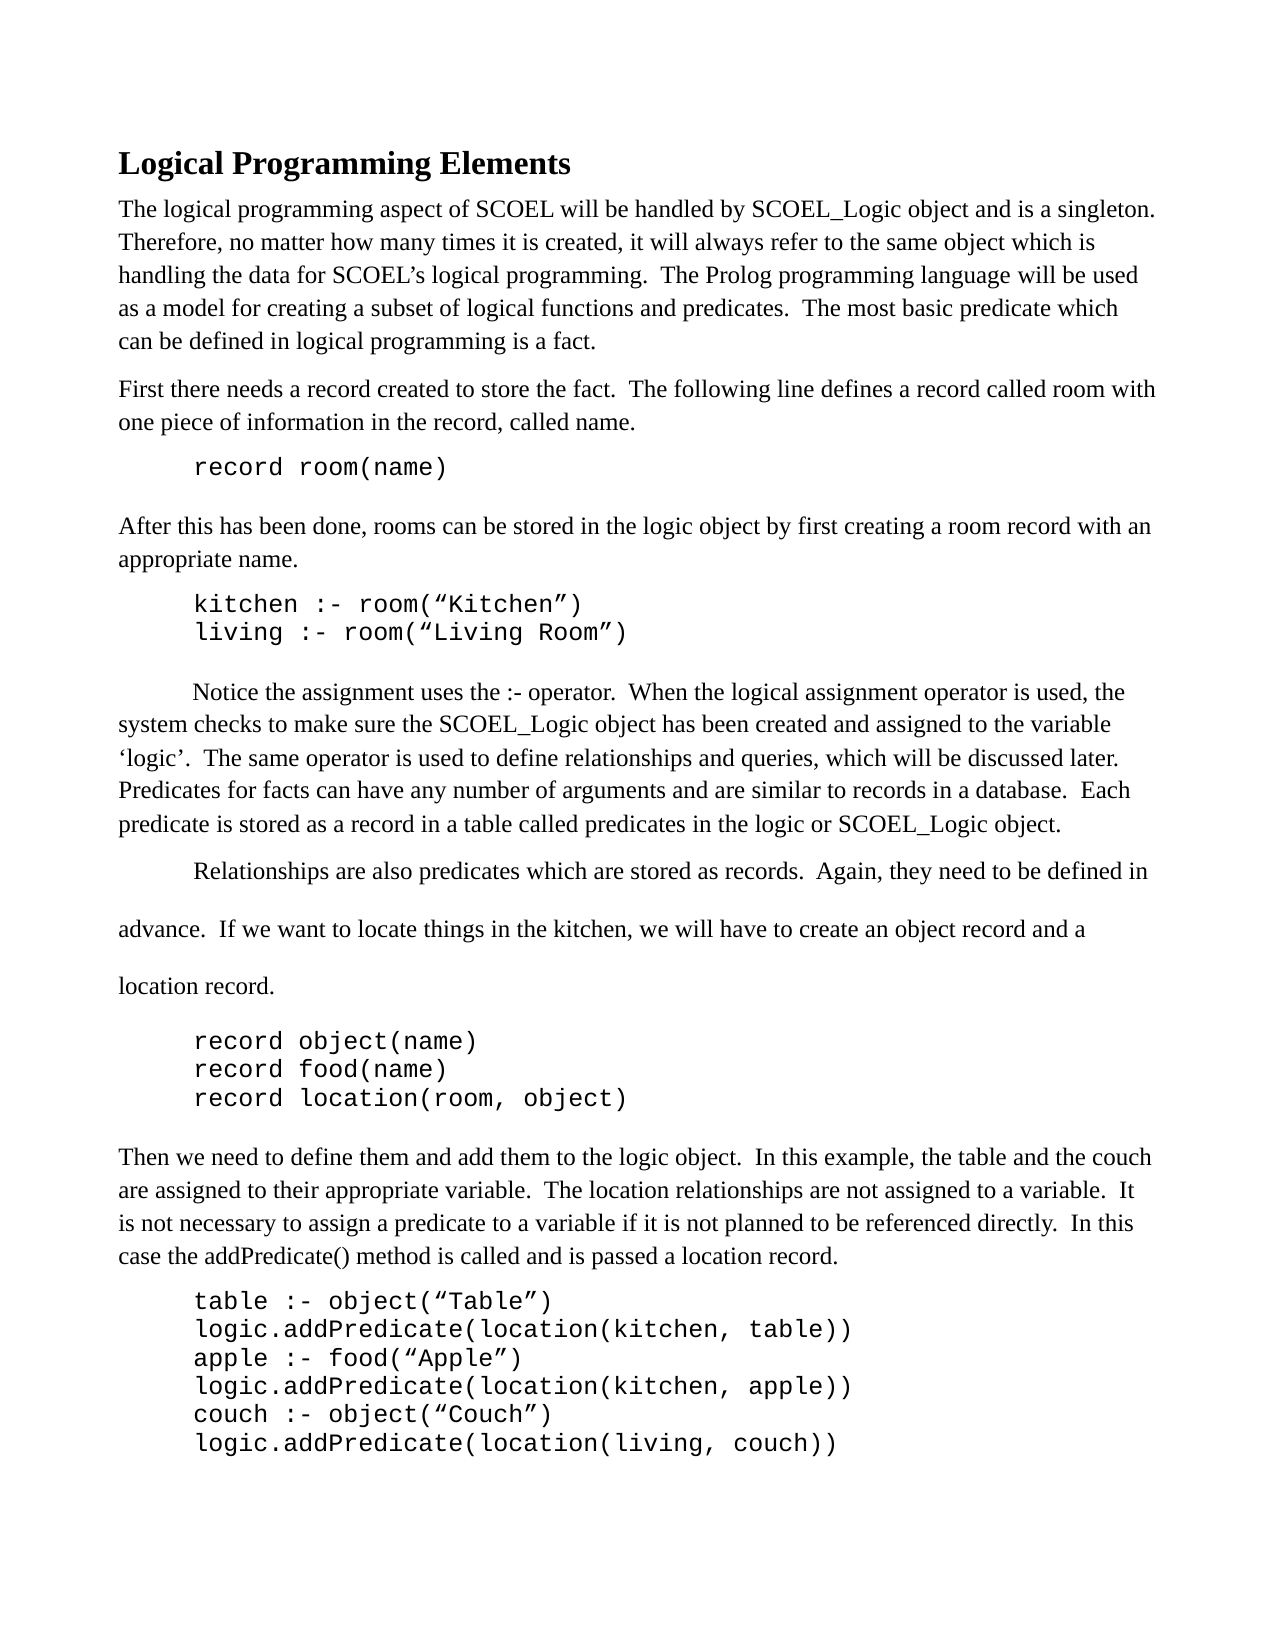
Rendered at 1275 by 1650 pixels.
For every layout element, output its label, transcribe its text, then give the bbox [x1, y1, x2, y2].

text record food(name) [193, 1057, 1157, 1085]
text kitchen :- room(“Kitchen”) [193, 592, 1157, 620]
text apple :- food(“Apple”) [193, 1345, 1157, 1374]
text record object(name) [193, 1029, 1157, 1057]
text table :- object(“Table”) [193, 1289, 1157, 1317]
text After this has been done, rooms can be stored in the logic object by first creating a room record with an appropriate name. [118, 511, 1157, 573]
text The logical programming aspect of SCOEL will be handled by SCOEL_Logic object and is a singleton. Therefore, no matter how many times it is created, it will always refer to the same object which is handling the data for SCOEL’s logical programming. The Prolog programming language will be used as a model for creating a subset of logical functions and predicates. The most basic predicate which can be defined in logical programming is a fact. [118, 194, 1157, 355]
text logic.addPredicate(location(kitchen, apple)) [193, 1374, 1157, 1402]
text record location(room, object) [193, 1085, 1157, 1114]
text First there needs a record created to store the fact. The following line defines a record called room with one piece of information in the record, called name. [118, 374, 1157, 435]
text Relationships are also predicates which are stored as records. Again, they need to be defined in advance. If we want to locate things in the kitchen, we will have to create an object record and a location record. [118, 856, 1157, 1000]
text Then we need to define them and add them to the logic object. In this example, the table and the couch are assigned to their appropriate variable. The location relationships are not assigned to a variable. It is not necessary to assign a predicate to a variable if it is not planned to be referenced directly. In this case the addPredicate() method is called and is passed a location record. [118, 1142, 1157, 1270]
text logic.addPredicate(location(kitchen, table)) [193, 1317, 1157, 1345]
text Notice the assignment uses the :- operator. When the logical assignment operator is used, the system checks to make sure the SCOEL_Logic object has been created and assigned to the variable ‘logic’. The same operator is used to define relationships and queries, which will be discussed later. Predicates for facts can have any number of arguments and are similar to records in a database. Each predicate is stored as a record in a table called predicates in the logic or SCOEL_Logic object. [118, 677, 1157, 837]
text record room(name) [193, 454, 1157, 483]
text couch :- object(“Couch”) [193, 1402, 1157, 1430]
subtitle Logical Programming Elements [118, 143, 1157, 181]
text living :- room(“Living Room”) [193, 620, 1157, 648]
text logic.addPredicate(location(living, couch)) [193, 1430, 1157, 1459]
